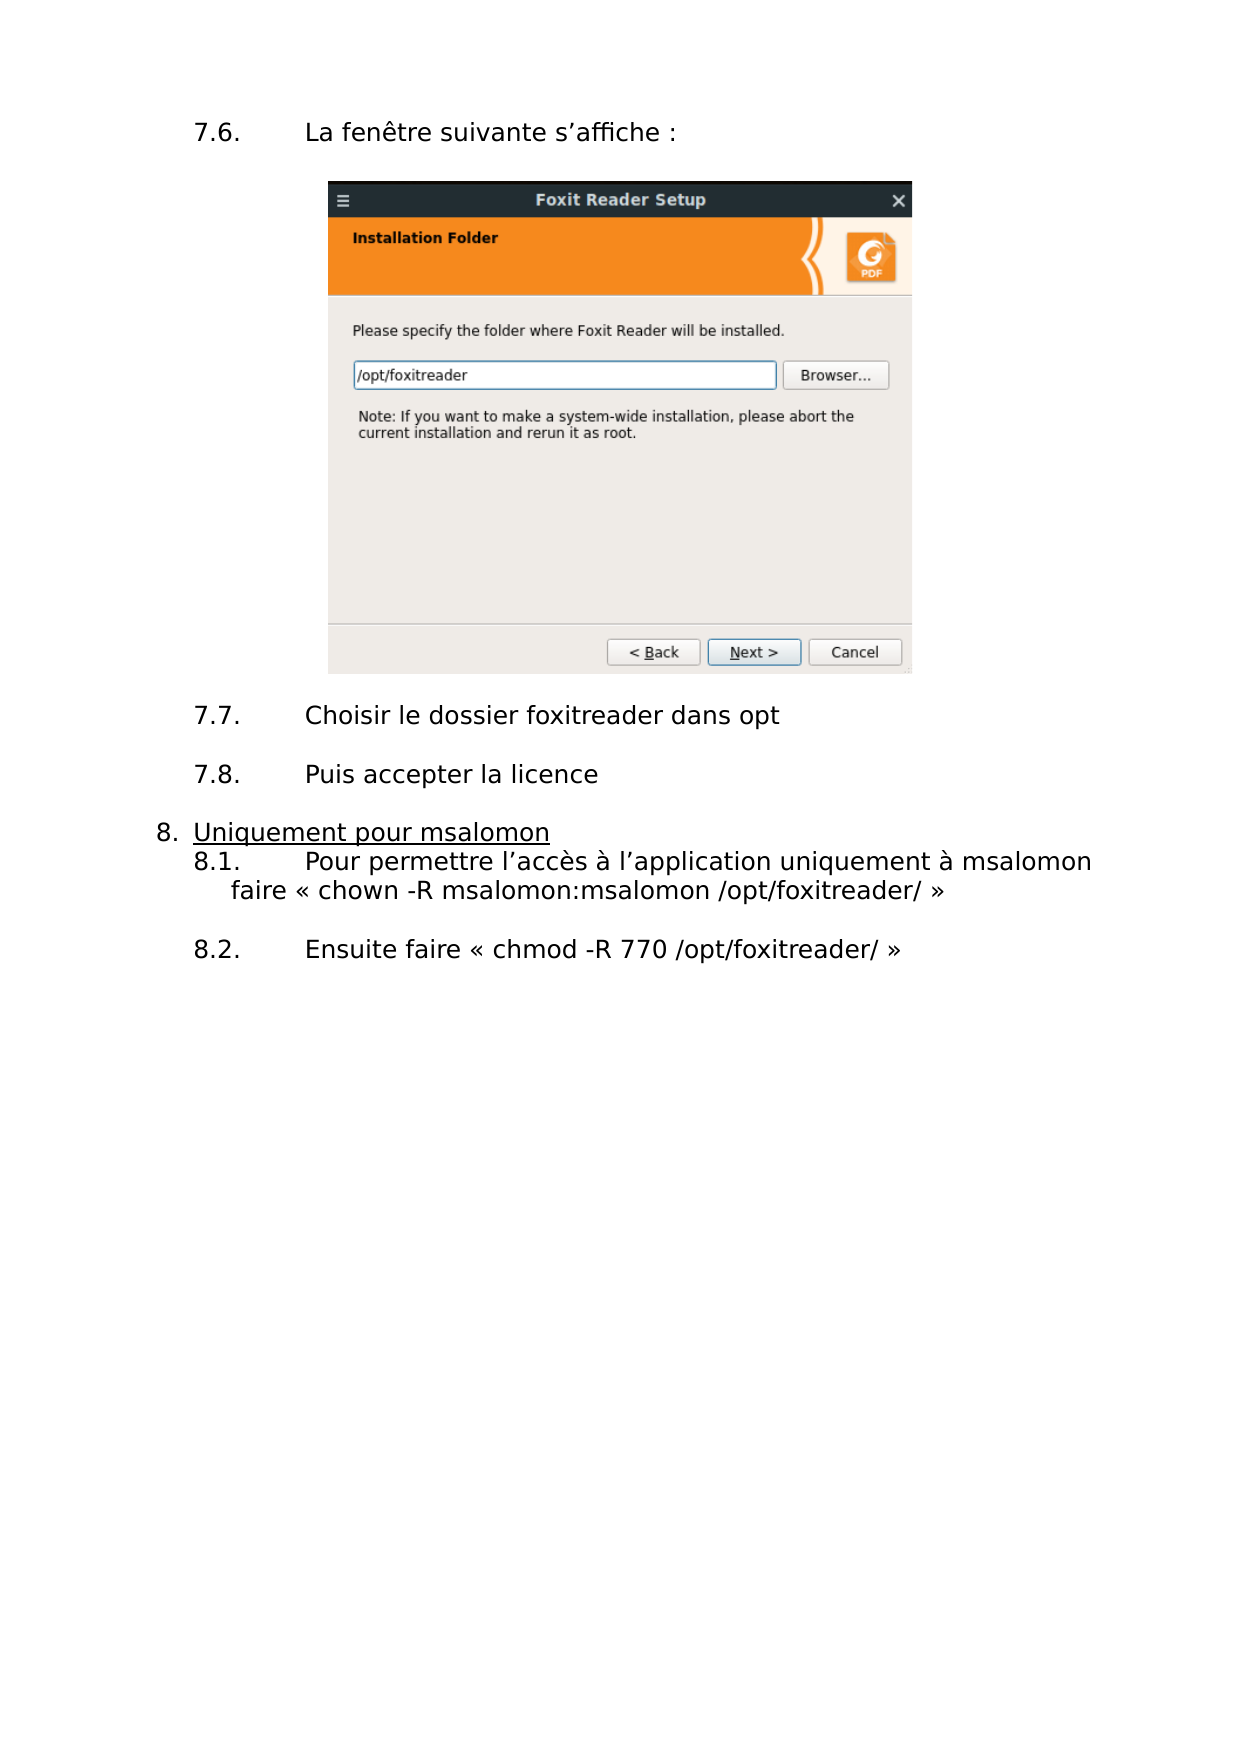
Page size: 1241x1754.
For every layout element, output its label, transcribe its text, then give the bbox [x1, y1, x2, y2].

picture [328, 181, 913, 674]
list Uniquement pour msalomon [156, 818, 1122, 847]
list La fenêtre suivante s’affiche : [193, 118, 1122, 147]
list Pour permettre l’accès à l’application uniquement à msalomon faire « chown -R msalomon:msalomon /opt/foxitreader/ » [193, 847, 1122, 906]
list Puis accepter la licence [193, 760, 1122, 789]
list Ensuite faire « chmod -R 770 /opt/foxitreader/ » [193, 935, 1122, 964]
list Choisir le dossier foxitreader dans opt [193, 701, 1122, 731]
